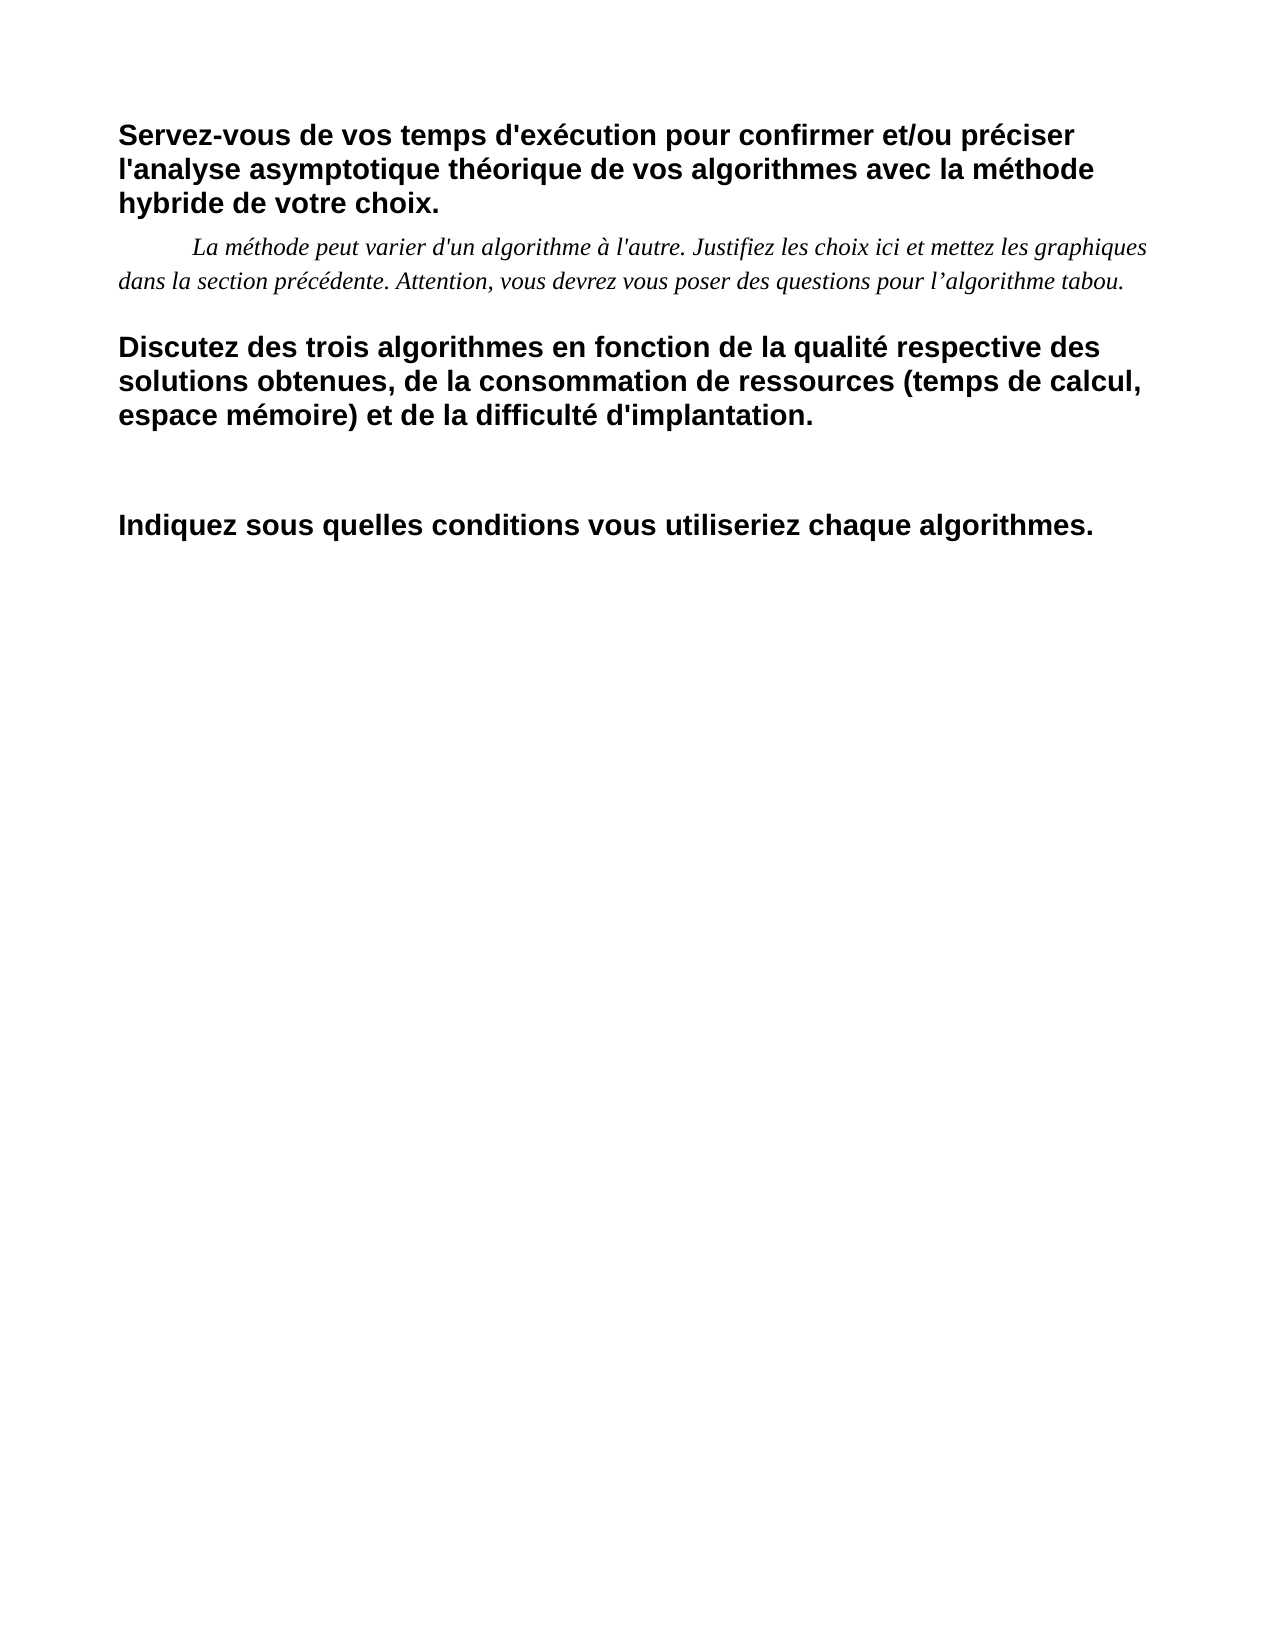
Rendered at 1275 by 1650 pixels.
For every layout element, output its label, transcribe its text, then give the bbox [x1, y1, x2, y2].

text La méthode peut varier d'un algorithme à l'autre. Justifiez les choix ici et mettez les graphiques dans la section précédente. Attention, vous devrez vous poser des questions pour l’algorithme tabou. [118, 232, 1157, 295]
subtitle Indiquez sous quelles conditions vous utiliseriez chaque algorithmes. [118, 507, 1157, 541]
subtitle Servez-vous de vos temps d'exécution pour confirmer et/ou préciser l'analyse asymptotique théorique de vos algorithmes avec la méthode hybride de votre choix. [118, 118, 1157, 219]
subtitle Discutez des trois algorithmes en fonction de la qualité respective des solutions obtenues, de la consommation de ressources (temps de calcul, espace mémoire) et de la difficulté d'implantation. [118, 330, 1157, 431]
